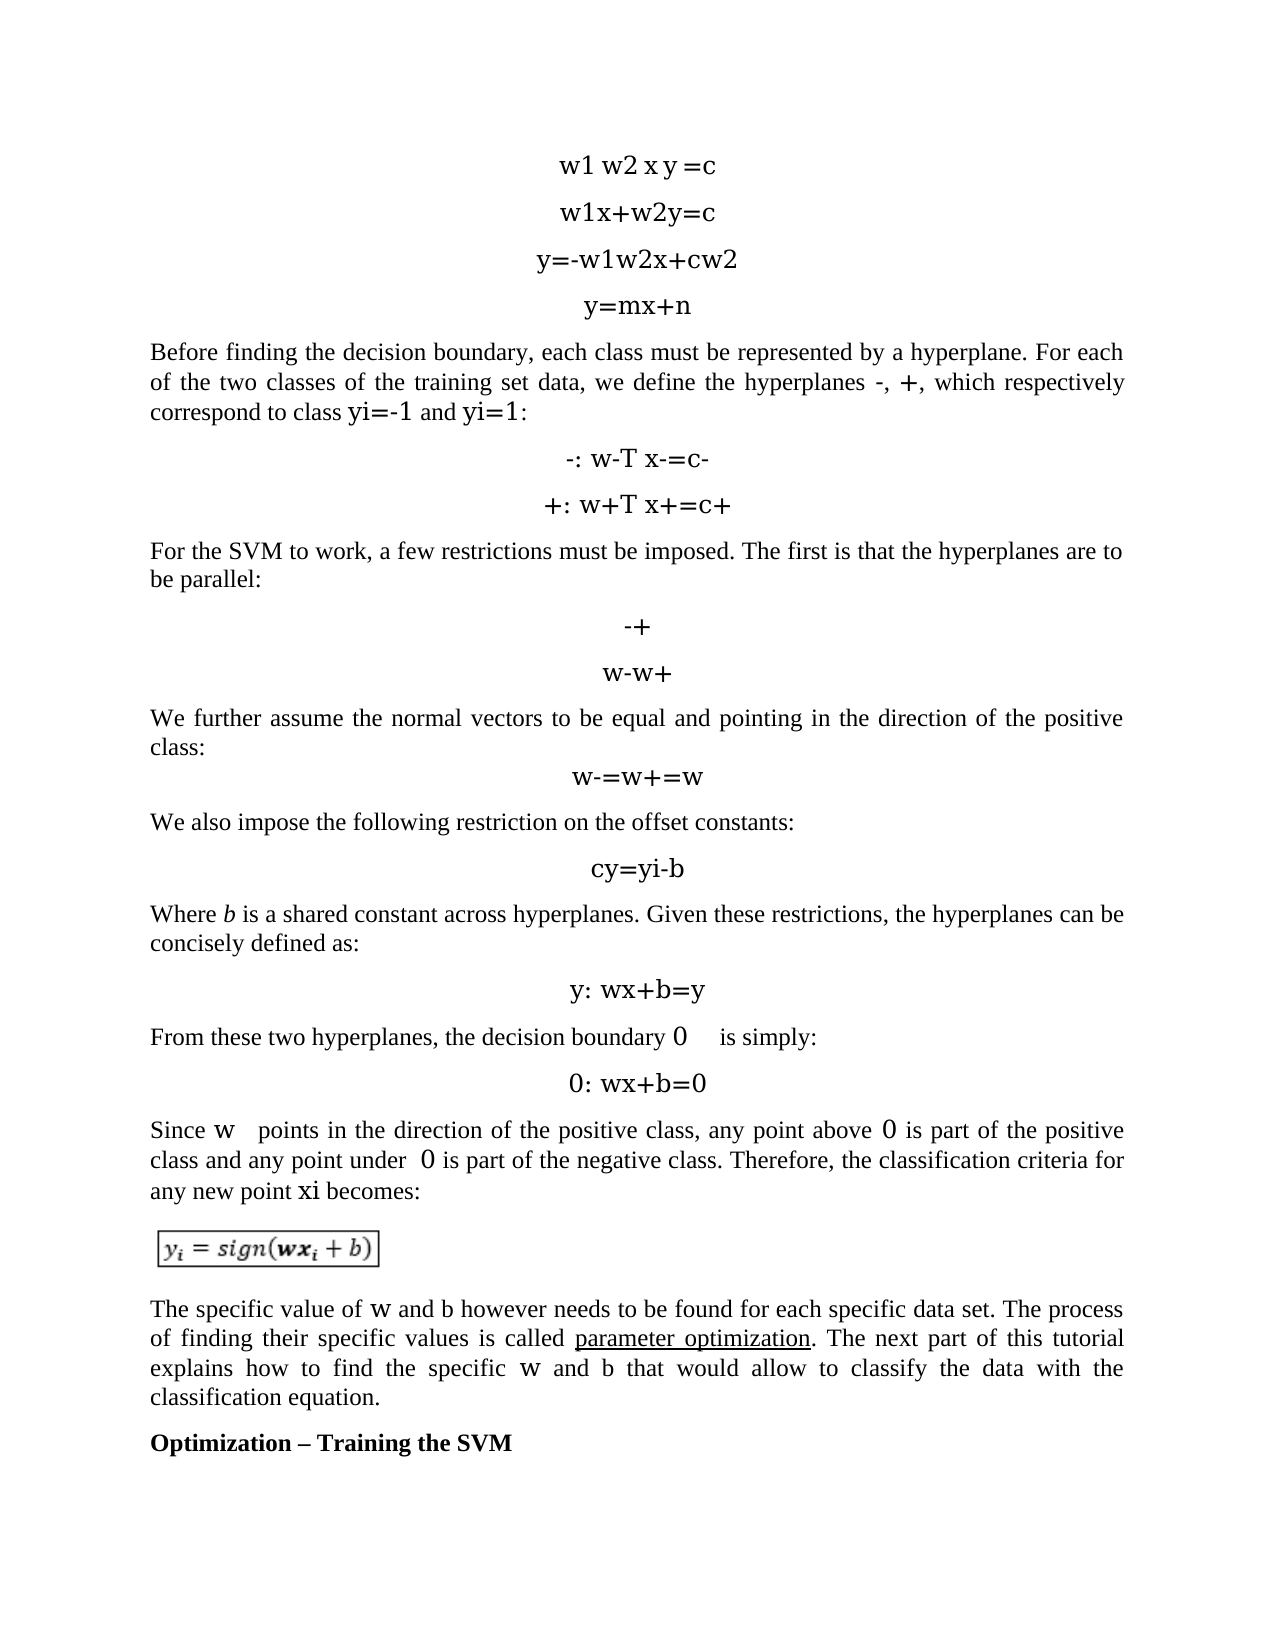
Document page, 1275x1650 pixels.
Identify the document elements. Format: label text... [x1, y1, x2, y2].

text Before finding the decision boundary, each class must be represented by a hyperplane. For each of the two classes of the training set data, we define the hyperplanes -, +, which respectively correspond to class yi=-1 and yi=1: [150, 337, 1125, 426]
text w1 w2 x y =c [150, 150, 1125, 180]
text Where b is a shared constant across hyperplanes. Given these restrictions, the hyperplanes can be concisely defined as: [150, 899, 1125, 957]
text y=mx+n [150, 290, 1125, 320]
text For the SVM to work, a few restrictions must be imposed. The first is that the hyperplanes are to be parallel: [150, 536, 1125, 593]
text Since w points in the direction of the positive class, any point above 0 is part of the positive class and any point under 0 is part of the negative class. Therefore, the classification criteria for any new point xi becomes: [150, 1114, 1125, 1204]
text w-w+ [150, 657, 1125, 687]
text -: w-T x-=c- [150, 442, 1125, 472]
text cy=yi-b [150, 853, 1125, 883]
text We also impose the following restriction on the offset constants: [150, 807, 1125, 836]
text w-=w+=w [150, 761, 1125, 791]
text From these two hyperplanes, the decision boundary 0 is simply: [150, 1020, 1125, 1051]
picture [150, 1221, 386, 1277]
text +: w+T x+=c+ [150, 489, 1125, 519]
text w1x+w2y=c [150, 197, 1125, 227]
text 0: wx+b=0 [150, 1067, 1125, 1097]
text Optimization – Training the SVM [150, 1428, 1125, 1456]
text y: wx+b=y [150, 974, 1125, 1004]
text The specific value of w and b however needs to be found for each specific data set. The process of finding their specific values is called parameter optimization. The next part of this tutorial explains how to find the specific w and b that would allow to classify the data with the classification equation. [150, 1293, 1125, 1411]
text We further assume the normal vectors to be equal and pointing in the direction of the positive class: [150, 703, 1125, 761]
text y=-w1w2x+cw2 [150, 243, 1125, 273]
text -+ [150, 610, 1125, 640]
